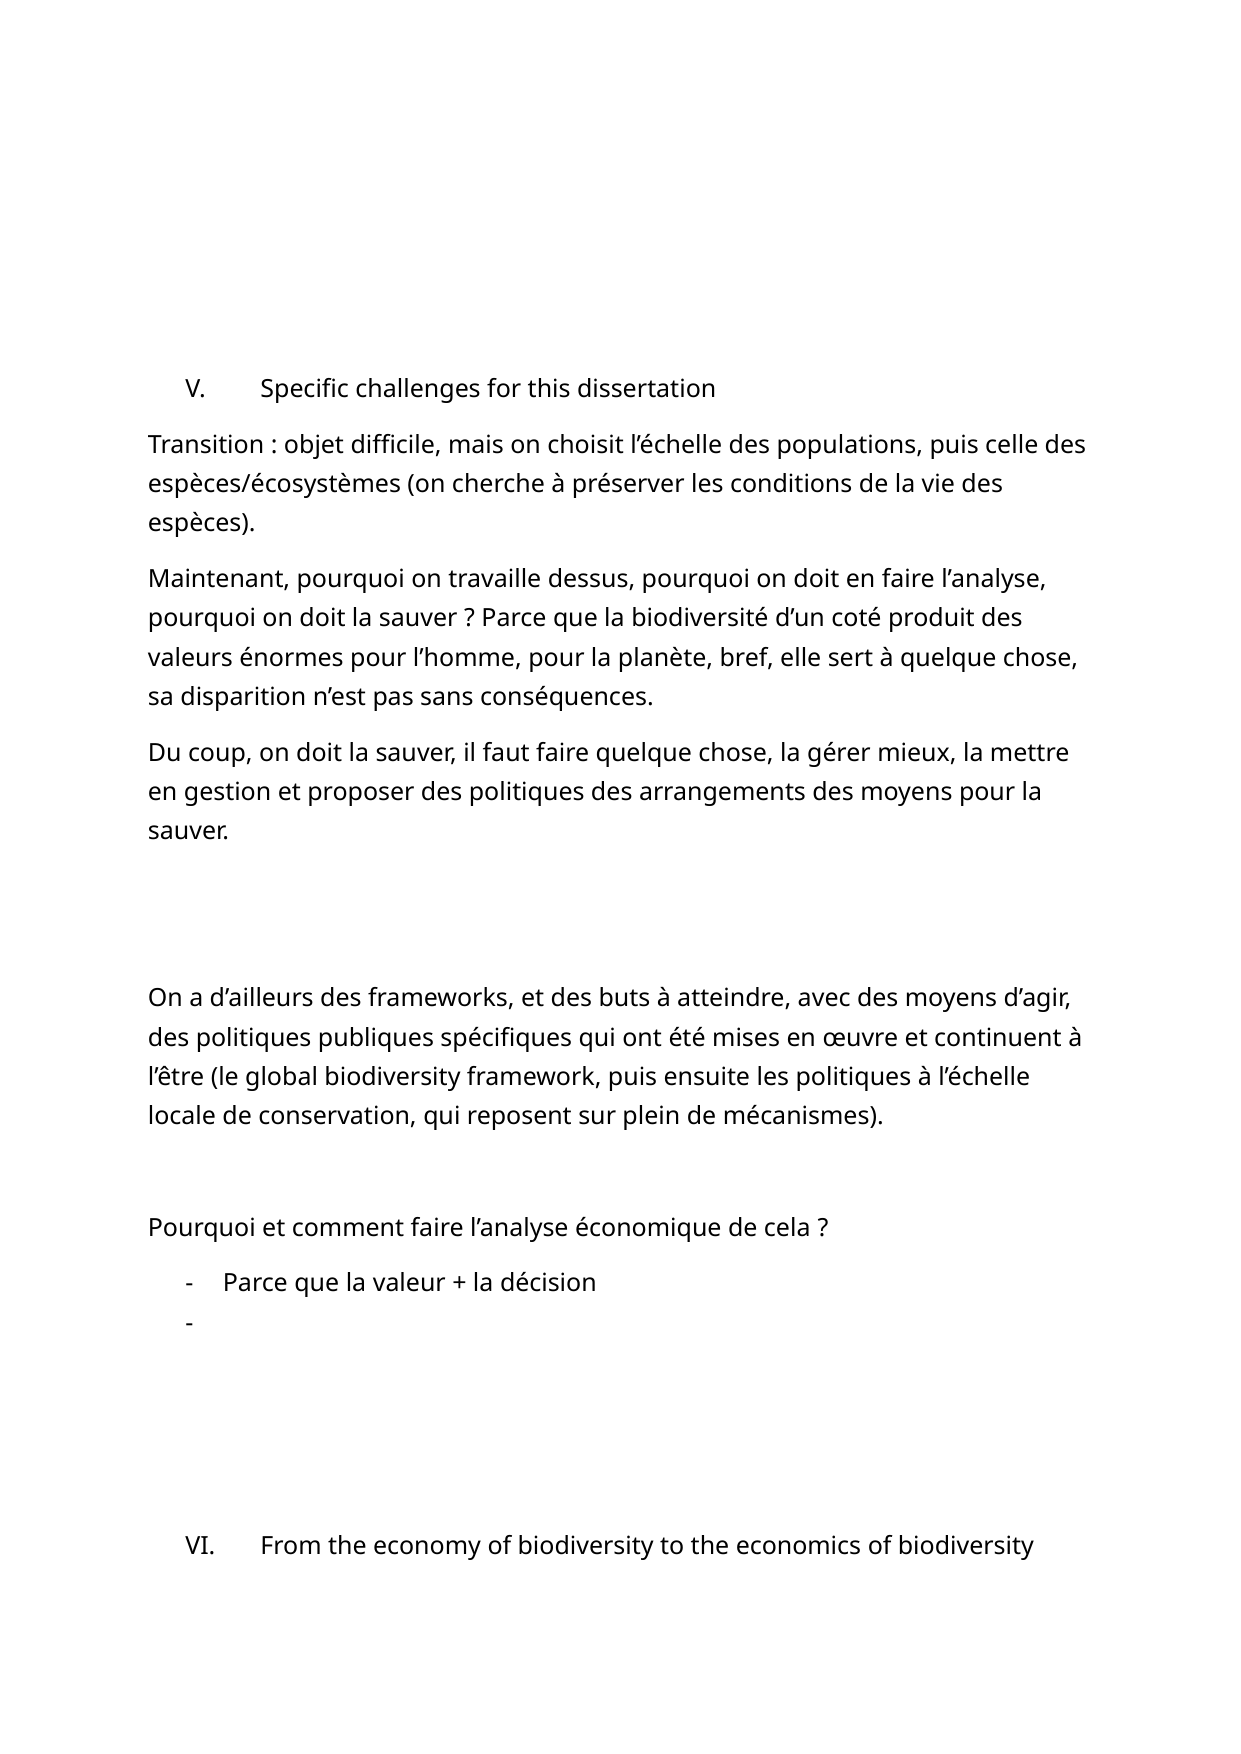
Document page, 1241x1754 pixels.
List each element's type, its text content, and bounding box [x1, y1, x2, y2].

list Specific challenges for this dissertation [185, 371, 1093, 405]
text Maintenant, pourquoi on travaille dessus, pourquoi on doit en faire l’analyse, pourquoi on doit la sauver ? Parce que la biodiversité d’un coté produit des valeurs énormes pour l’homme, pour la planète, bref, elle sert à quelque chose, sa disparition n’est pas sans conséquences. [148, 561, 1093, 712]
text Transition : objet difficile, mais on choisit l’échelle des populations, puis celle des espèces/écosystèmes (on cherche à préserver les conditions de la vie des espèces). [148, 427, 1093, 539]
list From the economy of biodiversity to the economics of biodiversity [185, 1528, 1093, 1562]
text Pourquoi et comment faire l’analyse économique de cela ? [148, 1209, 1093, 1243]
list Parce que la valeur + la décision [185, 1265, 1093, 1299]
text On a d’ailleurs des frameworks, et des buts à atteindre, avec des moyens d’agir, des politiques publiques spécifiques qui ont été mises en œuvre et continuent à l’être (le global biodiversity framework, puis ensuite les politiques à l’échelle locale de conservation, qui reposent sur plein de mécanismes). [148, 980, 1093, 1132]
text Du coup, on doit la sauver, il faut faire quelque chose, la gérer mieux, la mettre en gestion et proposer des politiques des arrangements des moyens pour la sauver. [148, 734, 1093, 847]
